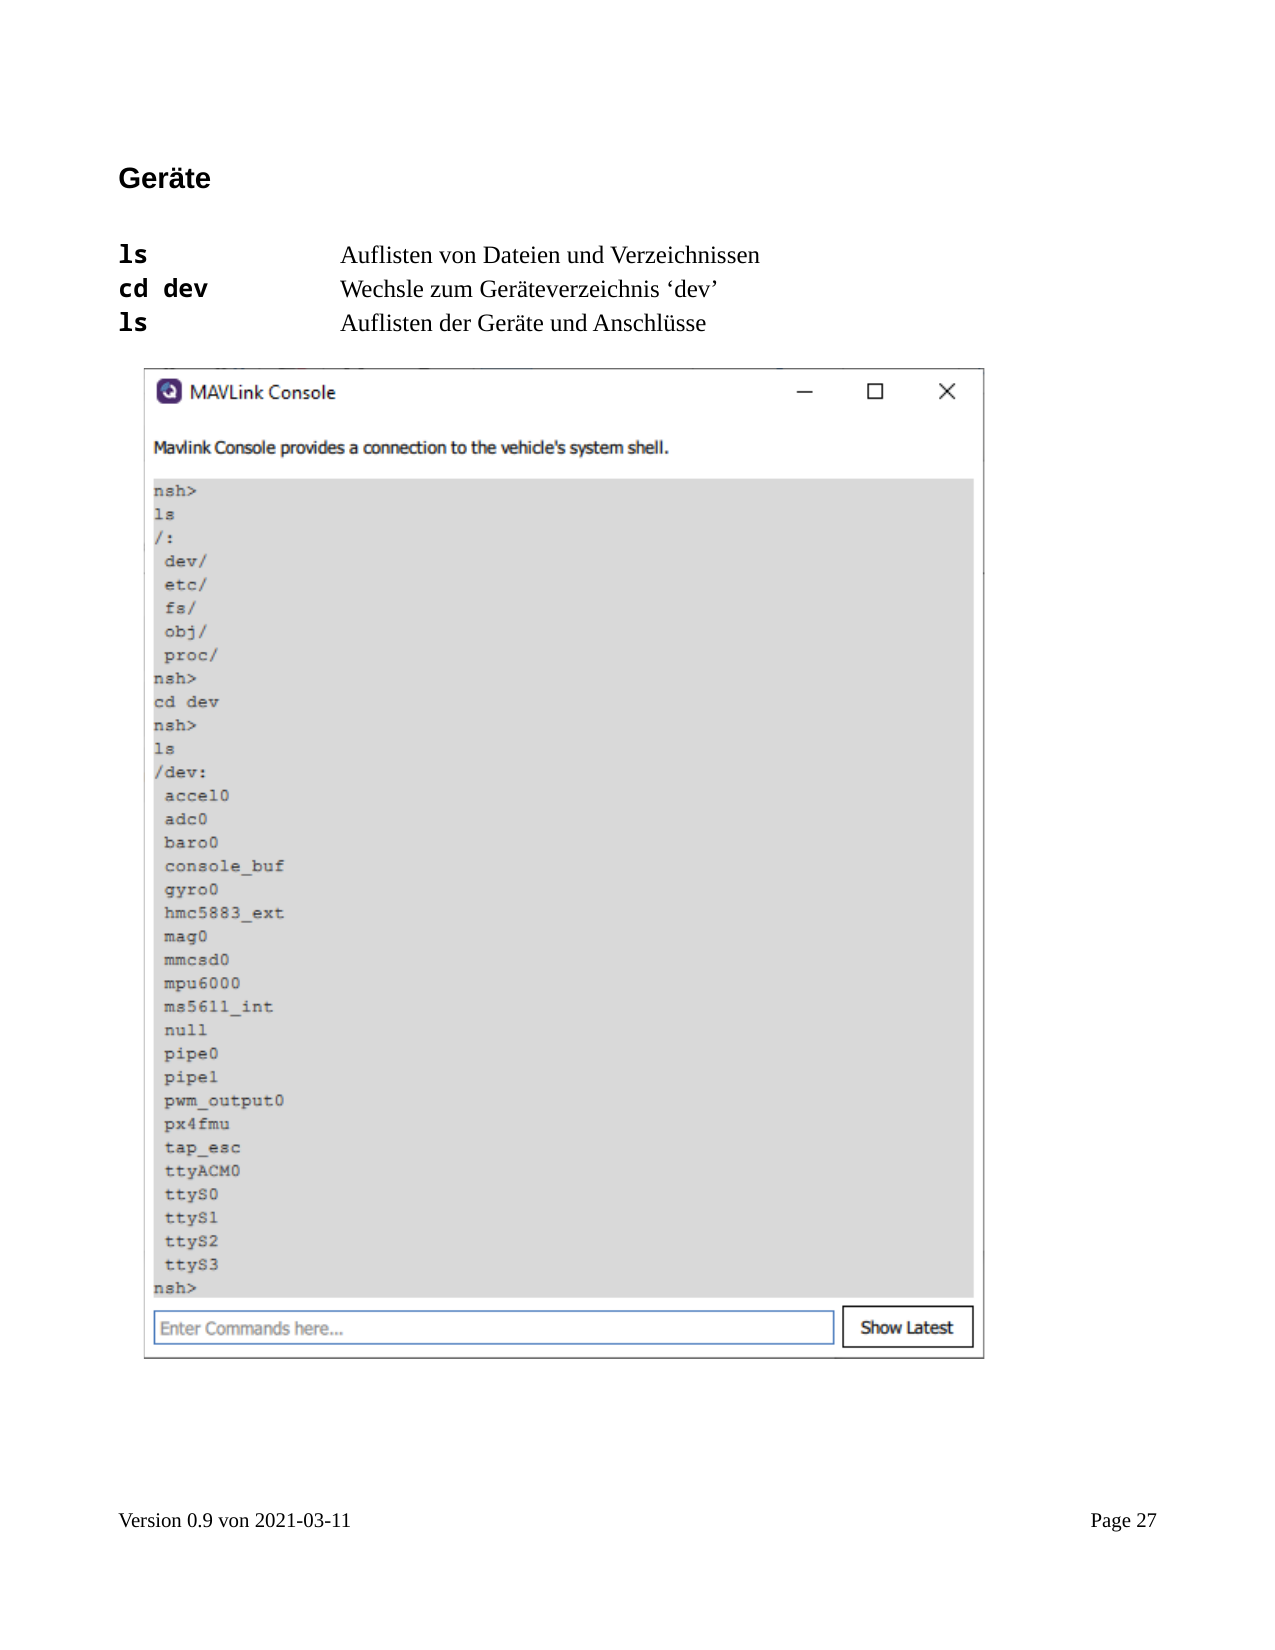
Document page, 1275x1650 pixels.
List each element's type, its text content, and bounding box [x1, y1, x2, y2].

text cd dev Wechsle zum Geräteverzeichnis ‘dev’ [118, 271, 1157, 304]
text ls Auflisten von Dateien und Verzeichnissen [118, 236, 1157, 271]
text ls Auflisten der Geräte und Anschlüsse [118, 304, 1157, 339]
subtitle Geräte [118, 161, 1157, 195]
picture [143, 368, 985, 1359]
